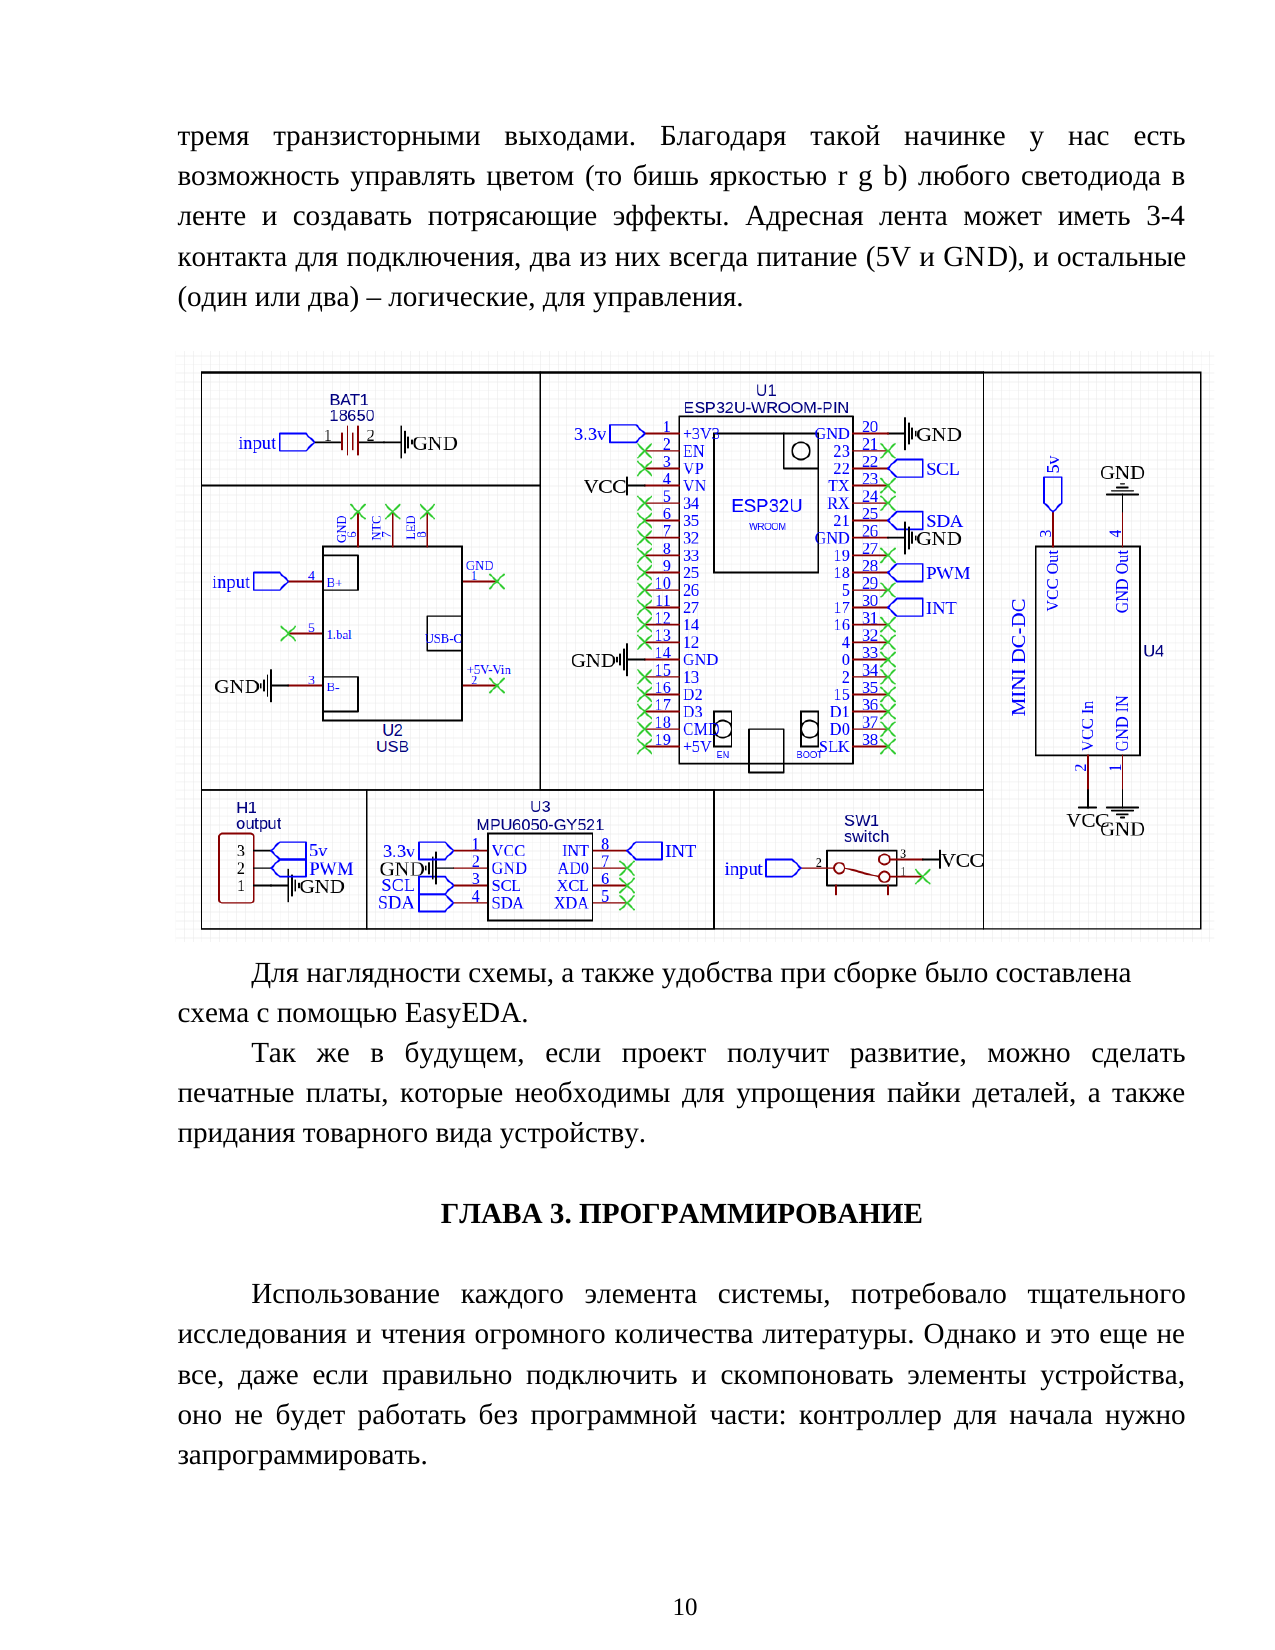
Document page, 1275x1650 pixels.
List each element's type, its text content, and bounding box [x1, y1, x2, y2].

text тремя транзисторными выходами. Благодаря такой начинке у нас есть возможность управлять цветом (то бишь яркостью r g b) любого светодиода в ленте и создавать потрясающие эффекты. Адресная лента может иметь 3-4 контакта для подключения, два из них всегда питание (5V и GND), и остальные (один или два) – логические, для управления. [177, 118, 1186, 312]
text ГЛАВА 3. ПРОГРАММИРОВАНИЕ [177, 1196, 1186, 1229]
text Использование каждого элемента системы, потребовало тщательного исследования и чтения огромного количества литературы. Однако и это еще не все, даже если правильно подключить и скомпоновать элементы устройства, оно не будет работать без программной части: контроллер для начала нужно запрограммировать. [177, 1276, 1186, 1471]
text [177, 319, 1186, 351]
picture [175, 351, 1215, 942]
text Для наглядности схемы, а также удобства при сборке было составлена схема с помощью EasyEDA. [177, 942, 1186, 1028]
text Так же в будущем, если проект получит развитие, можно сделать печатные платы, которые необходимы для упрощения пайки деталей, а также придания товарного вида устройству. [177, 1035, 1186, 1149]
